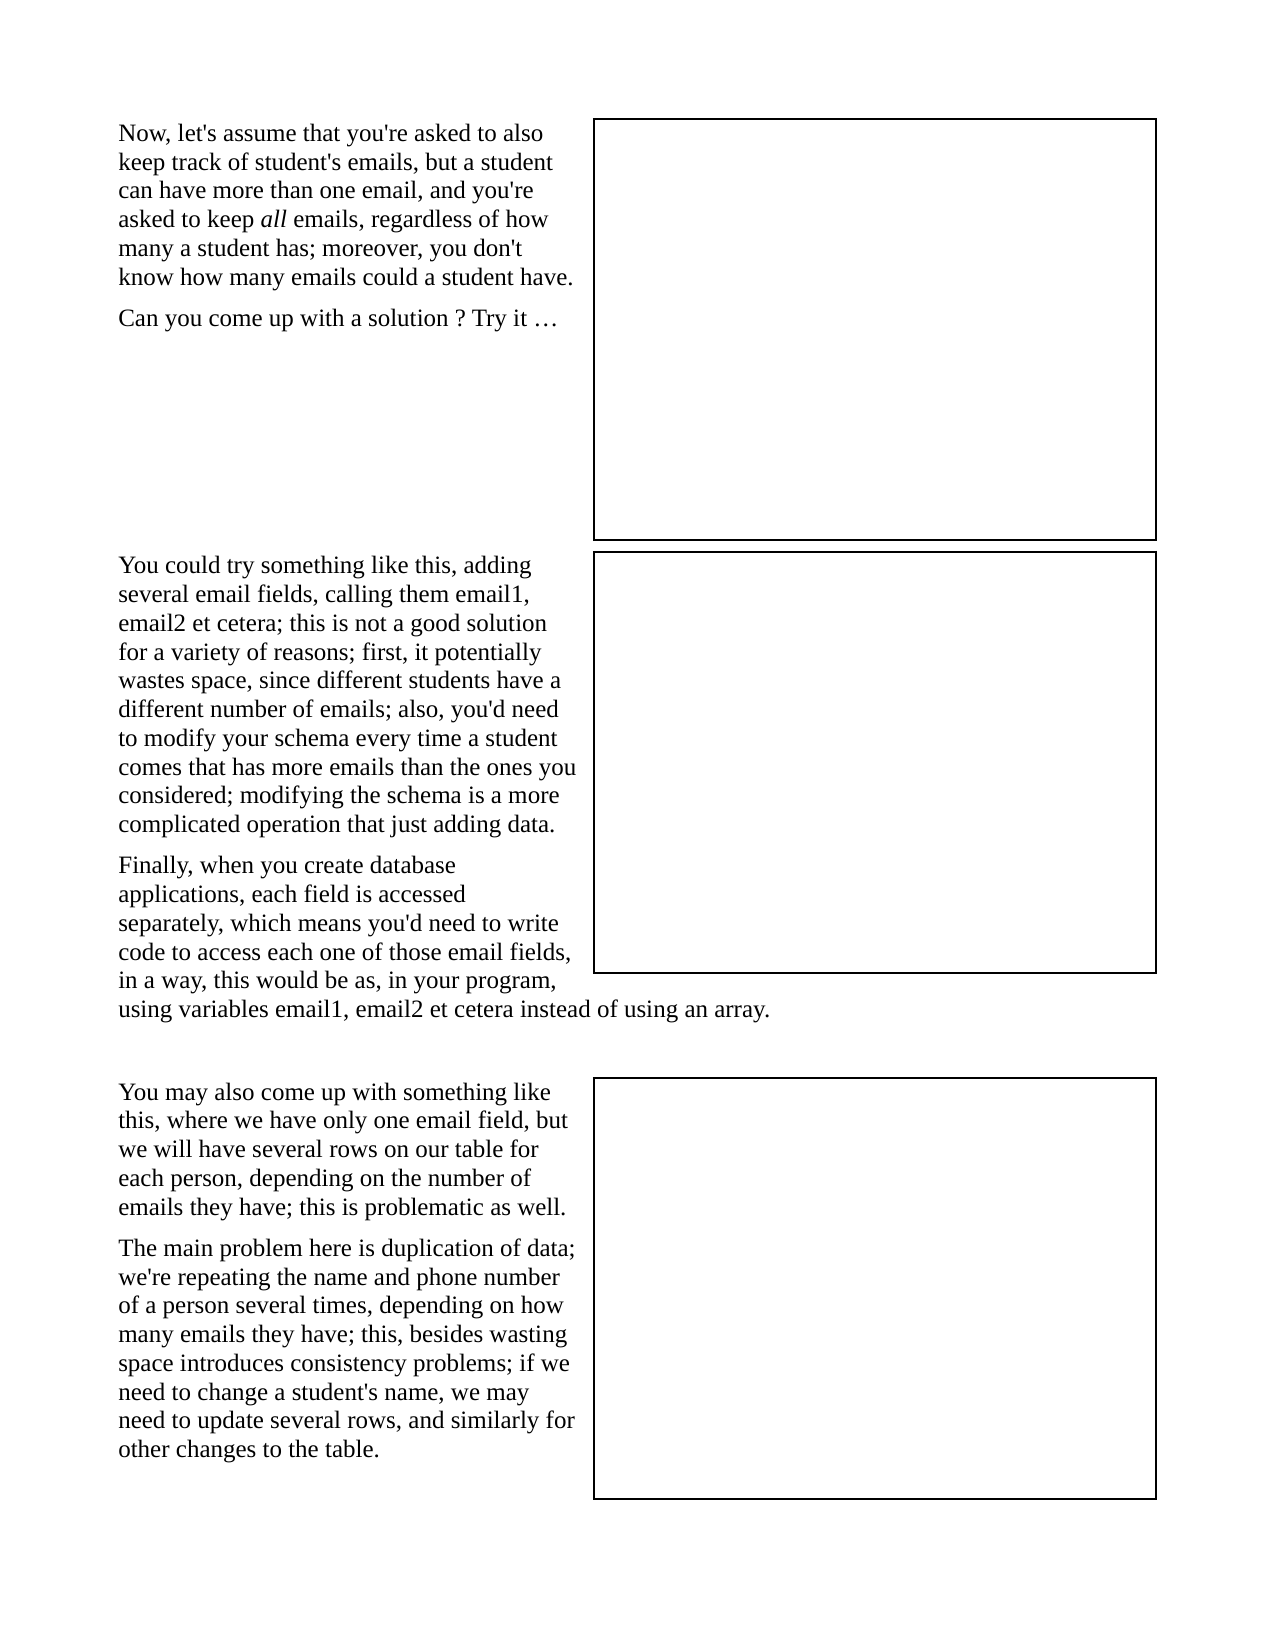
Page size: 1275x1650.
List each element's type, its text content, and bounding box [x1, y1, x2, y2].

text Can you come up with a solution ? Try it … [118, 303, 593, 332]
text Finally, when you create database applications, each field is accessed separately, which means you'd need to write code to access each one of those email fields, in a way, this would be as, in your program, using variables email1, email2 et cetera instead of using an array. [118, 851, 1157, 1023]
text [598, 303, 1152, 332]
text [595, 1079, 1155, 1498]
text You may also come up with something like this, where we have only one email field, but we will have several rows on our table for each person, depending on the number of emails they have; this is problematic as well. [118, 1077, 593, 1221]
text Now, let's assume that you're asked to also keep track of student's emails, but a student can have more than one email, and you're asked to keep all emails, regardless of how many a student has; moreover, you don't know how many emails could a student have. [118, 118, 593, 291]
text You could try something like this, adding several email fields, calling them email1, email2 et cetera; this is not a good solution for a variety of reasons; first, it potentially wastes space, since different students have a different number of emails; also, you'd need to modify your schema every time a student comes that has more emails than the ones you considered; modifying the schema is a more complicated operation that just adding data. [118, 551, 593, 838]
text [598, 1233, 1152, 1463]
text [595, 120, 1155, 539]
text [595, 553, 1155, 972]
text The main problem here is duplication of data; we're repeating the name and phone number of a person several times, depending on how many emails they have; this, besides wasting space introduces consistency problems; if we need to change a student's name, we may need to update several rows, and similarly for other changes to the table. [118, 1233, 593, 1463]
